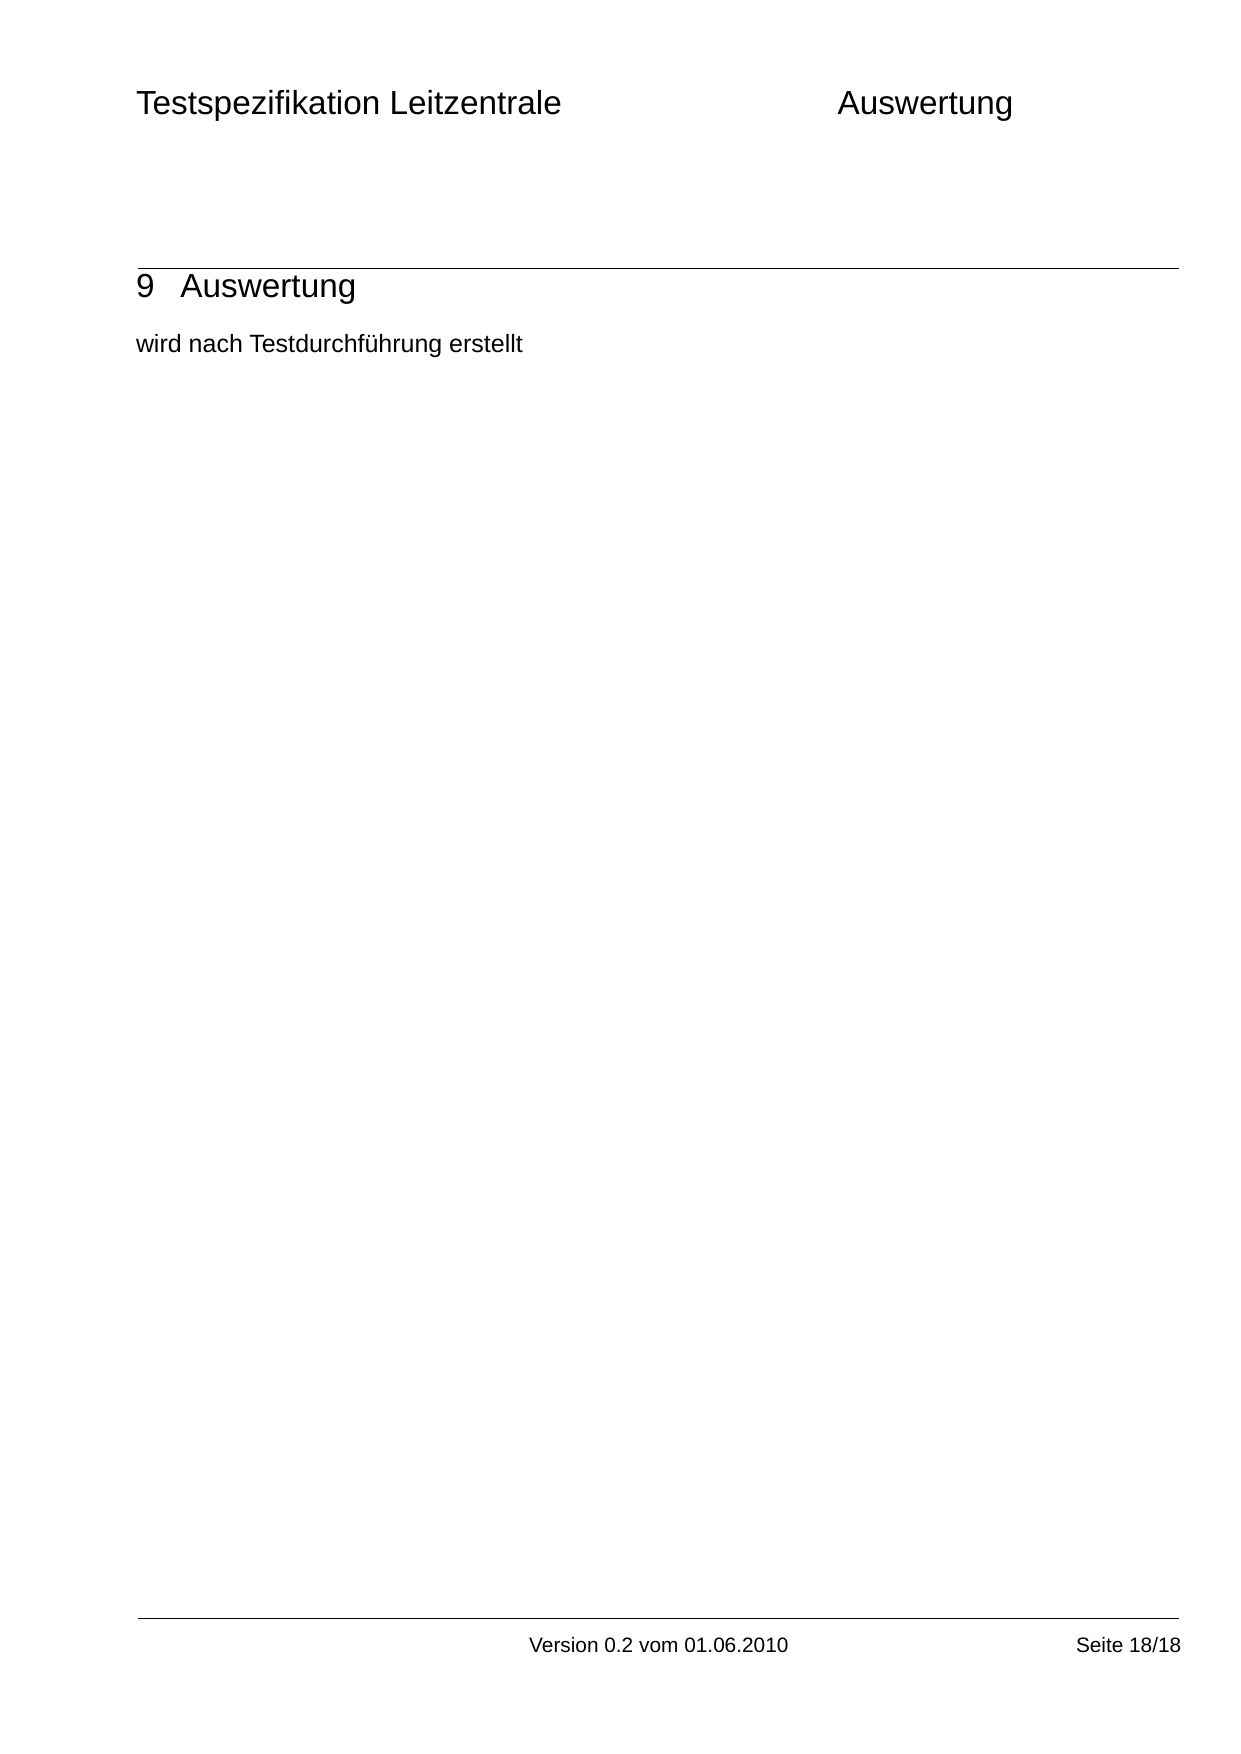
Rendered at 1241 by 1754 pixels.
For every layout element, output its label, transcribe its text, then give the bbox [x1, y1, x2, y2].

subtitle Auswertung [349, 289, 1181, 304]
text wird nach Testdurchführung erstellt [136, 329, 1181, 358]
subtitle Auswertung [136, 289, 350, 304]
